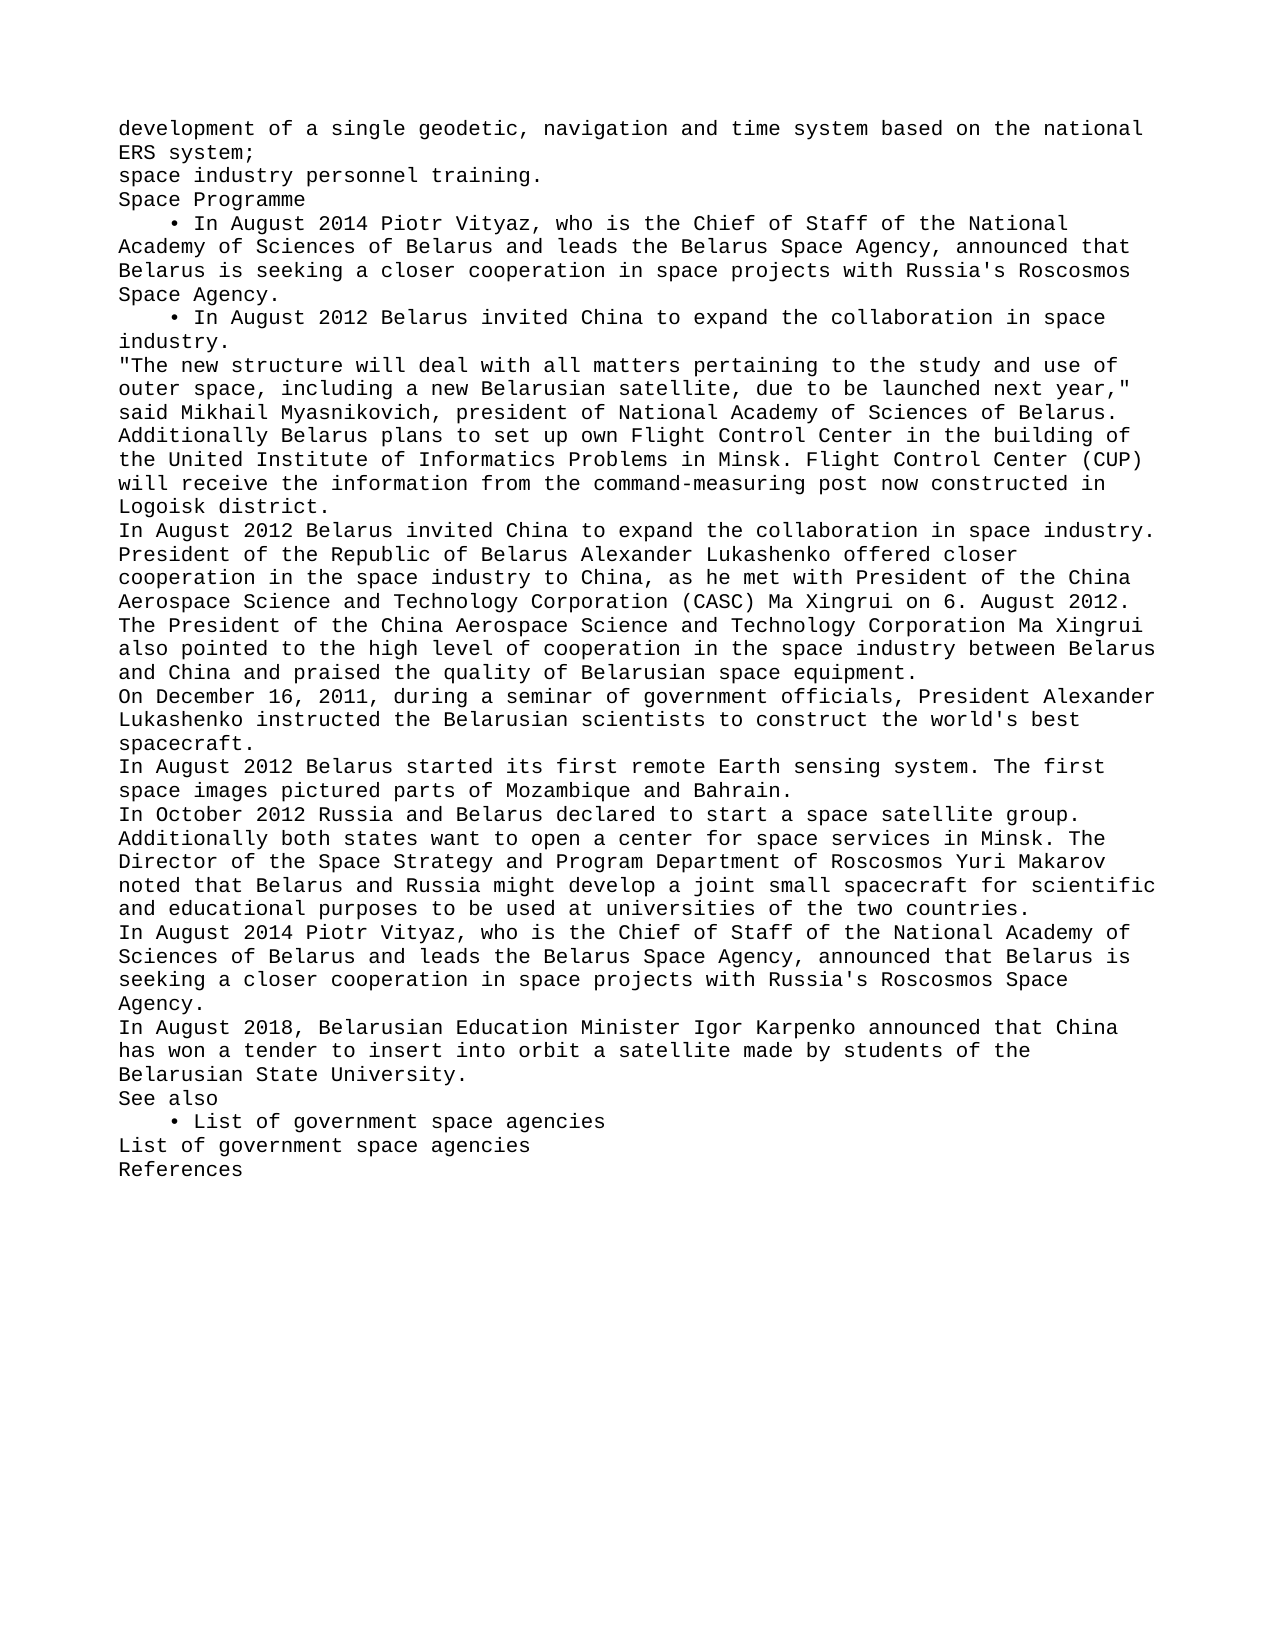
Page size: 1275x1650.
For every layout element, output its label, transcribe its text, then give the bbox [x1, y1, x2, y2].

text In August 2012 Belarus started its first remote Earth sensing system. The first space images pictured parts of Mozambique and Bahrain. [118, 757, 1157, 804]
text In August 2014 Piotr Vityaz, who is the Chief of Staff of the National Academy of Sciences of Belarus and leads the Belarus Space Agency, announced that Belarus is seeking a closer cooperation in space projects with Russia's Roscosmos Space Agency. [118, 922, 1157, 1017]
text See also [118, 1088, 1157, 1111]
text On December 16, 2011, during a seminar of government officials, President Alexander Lukashenko instructed the Belarusian scientists to construct the world's best spacecraft. [118, 686, 1157, 757]
text References [118, 1158, 1157, 1182]
text • List of government space agencies [118, 1111, 1157, 1135]
text development of a single geodetic, navigation and time system based on the national ERS system; [118, 118, 1157, 165]
text • In August 2012 Belarus invited China to expand the collaboration in space industry. [118, 307, 1157, 354]
text List of government space agencies [118, 1135, 1157, 1158]
text Space Programme [118, 189, 1157, 213]
text "The new structure will deal with all matters pertaining to the study and use of outer space, including a new Belarusian satellite, due to be launched next year," said Mikhail Myasnikovich, president of National Academy of Sciences of Belarus. [118, 354, 1157, 426]
text In August 2018, Belarusian Education Minister Igor Karpenko announced that China has won a tender to insert into orbit a satellite made by students of the Belarusian State University. [118, 1017, 1157, 1088]
text space industry personnel training. [118, 165, 1157, 189]
text • In August 2014 Piotr Vityaz, who is the Chief of Staff of the National Academy of Sciences of Belarus and leads the Belarus Space Agency, announced that Belarus is seeking a closer cooperation in space projects with Russia's Roscosmos Space Agency. [118, 213, 1157, 307]
text Additionally Belarus plans to set up own Flight Control Center in the building of the United Institute of Informatics Problems in Minsk. Flight Control Center (CUP) will receive the information from the command-measuring post now constructed in Logoisk district. [118, 426, 1157, 520]
text In October 2012 Russia and Belarus declared to start a space satellite group. Additionally both states want to open a center for space services in Minsk. The Director of the Space Strategy and Program Department of Roscosmos Yuri Makarov noted that Belarus and Russia might develop a joint small spacecraft for scientific and educational purposes to be used at universities of the two countries. [118, 804, 1157, 922]
text In August 2012 Belarus invited China to expand the collaboration in space industry. President of the Republic of Belarus Alexander Lukashenko offered closer cooperation in the space industry to China, as he met with President of the China Aerospace Science and Technology Corporation (CASC) Ma Xingrui on 6. August 2012. The President of the China Aerospace Science and Technology Corporation Ma Xingrui also pointed to the high level of cooperation in the space industry between Belarus and China and praised the quality of Belarusian space equipment. [118, 520, 1157, 686]
